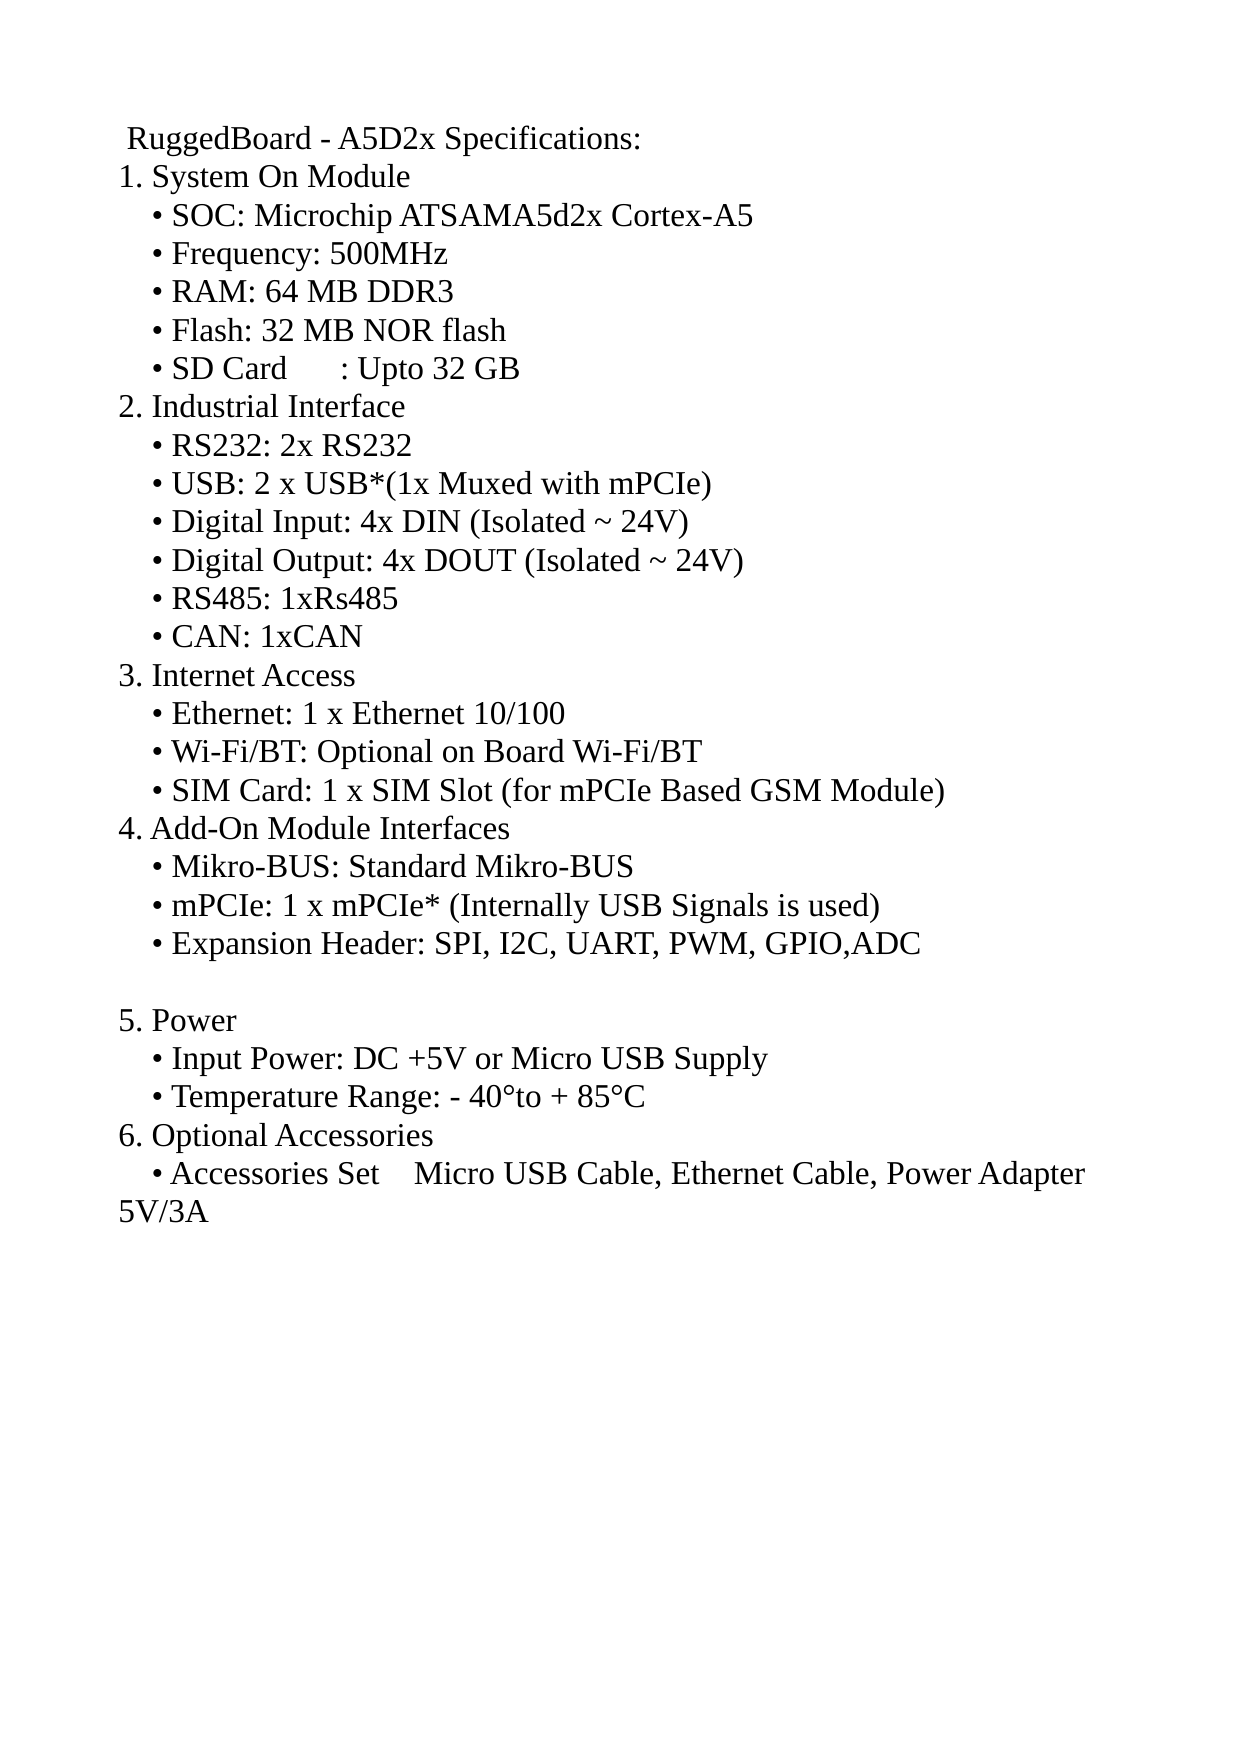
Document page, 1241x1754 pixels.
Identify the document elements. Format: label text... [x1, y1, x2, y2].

text • Wi-Fi/BT: Optional on Board Wi-Fi/BT [118, 731, 1122, 770]
text • CAN: 1xCAN [118, 616, 1122, 655]
text 4. Add-On Module Interfaces [118, 808, 1122, 846]
text • RS232: 2x RS232 [118, 425, 1122, 463]
text • SOC: Microchip ATSAMA5d2x Cortex-A5 [118, 195, 1122, 233]
text • Accessories Set Micro USB Cable, Ethernet Cable, Power Adapter 5V/3A [118, 1153, 1122, 1230]
text • RS485: 1xRs485 [118, 578, 1122, 616]
text 3. Internet Access [118, 655, 1122, 693]
text • Ethernet: 1 x Ethernet 10/100 [118, 693, 1122, 731]
text • mPCIe: 1 x mPCIe* (Internally USB Signals is used) [118, 885, 1122, 923]
text RuggedBoard - A5D2x Specifications: [118, 118, 1122, 156]
text • USB: 2 x USB*(1x Muxed with mPCIe) [118, 463, 1122, 501]
text 6. Optional Accessories [118, 1115, 1122, 1153]
text • SD Card : Upto 32 GB [118, 348, 1122, 386]
text • SIM Card: 1 x SIM Slot (for mPCIe Based GSM Module) [118, 770, 1122, 808]
text 5. Power [118, 1000, 1122, 1038]
text • Frequency: 500MHz [118, 233, 1122, 271]
text • Flash: 32 MB NOR flash [118, 310, 1122, 348]
text • Temperature Range: - 40°to + 85°C [118, 1076, 1122, 1115]
text • Digital Output: 4x DOUT (Isolated ~ 24V) [118, 540, 1122, 578]
text 2. Industrial Interface [118, 386, 1122, 425]
text • Expansion Header: SPI, I2C, UART, PWM, GPIO,ADC [118, 923, 1122, 961]
text • Input Power: DC +5V or Micro USB Supply [118, 1038, 1122, 1076]
text 1. System On Module [118, 156, 1122, 195]
text • Mikro-BUS: Standard Mikro-BUS [118, 846, 1122, 885]
text • RAM: 64 MB DDR3 [118, 271, 1122, 310]
text • Digital Input: 4x DIN (Isolated ~ 24V) [118, 501, 1122, 540]
